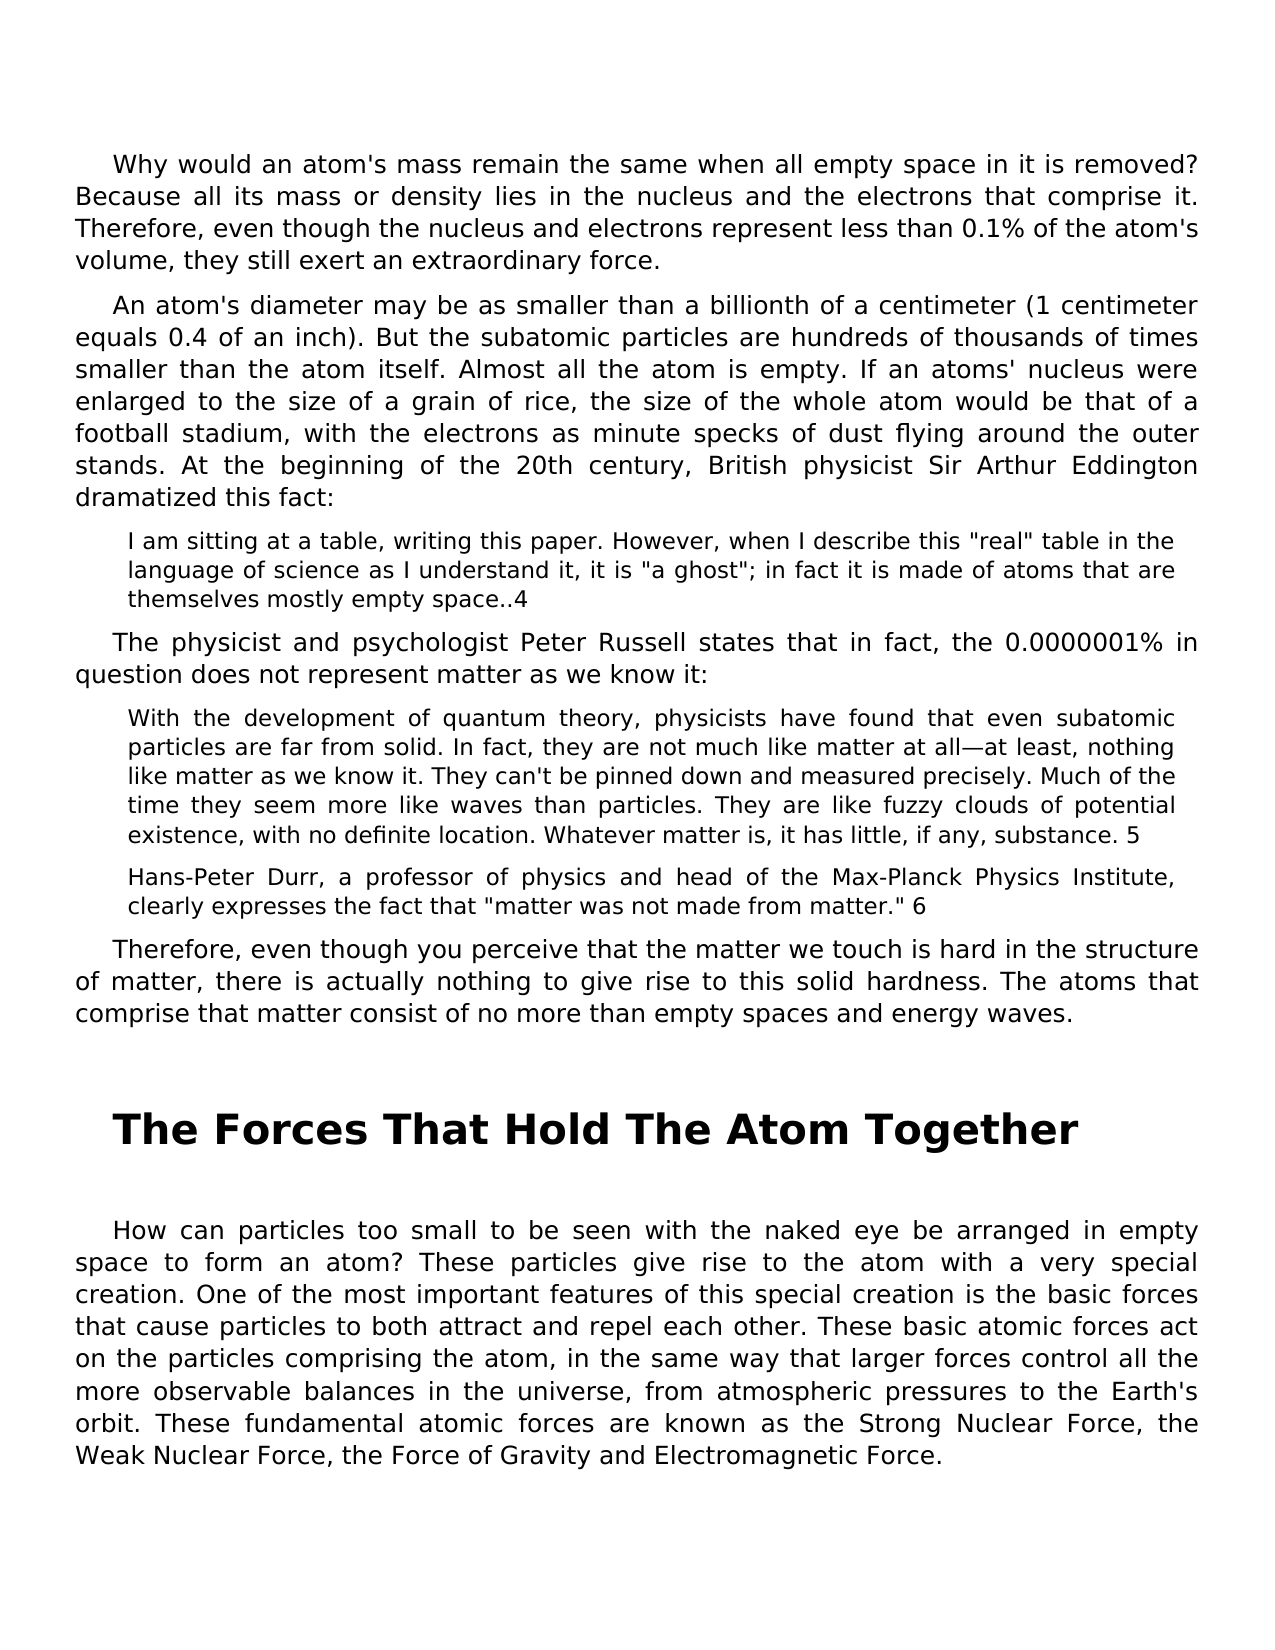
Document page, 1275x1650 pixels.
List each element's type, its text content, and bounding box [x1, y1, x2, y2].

text Therefore, even though you perceive that the matter we touch is hard in the structure of matter, there is actually nothing to give rise to this solid hardness. The atoms that comprise that matter consist of no more than empty spaces and energy waves. [75, 935, 1200, 1028]
subtitle The Forces That Hold The Atom Together [112, 1106, 1200, 1154]
text I am sitting at a table, writing this paper. However, when I describe this "real" table in the language of science as I understand it, it is "a ghost"; in fact it is made of atoms that are themselves mostly empty space..4 [127, 528, 1177, 613]
text An atom's diameter may be as smaller than a billionth of a centimeter (1 centimeter equals 0.4 of an inch). But the subatomic particles are hundreds of thousands of times smaller than the atom itself. Almost all the atom is empty. If an atoms' nucleus were enlarged to the size of a grain of rice, the size of the whole atom would be that of a football stadium, with the electrons as minute specks of dust flying around the outer stands. At the beginning of the 20th century, British physicist Sir Arthur Eddington dramatized this fact: [75, 291, 1200, 512]
text Why would an atom's mass remain the same when all empty space in it is removed? Because all its mass or density lies in the nucleus and the electrons that comprise it. Therefore, even though the nucleus and electrons represent less than 0.1% of the atom's volume, they still exert an extraordinary force. [75, 150, 1200, 275]
text How can particles too small to be seen with the naked eye be arranged in empty space to form an atom? These particles give rise to the atom with a very special creation. One of the most important features of this special creation is the basic forces that cause particles to both attract and repel each other. These basic atomic forces act on the particles comprising the atom, in the same way that larger forces control all the more observable balances in the universe, from atmospheric pressures to the Earth's orbit. These fundamental atomic forces are known as the Strong Nuclear Force, the Weak Nuclear Force, the Force of Gravity and Electromagnetic Force. [75, 1216, 1200, 1470]
text The physicist and psychologist Peter Russell states that in fact, the 0.0000001% in question does not represent matter as we know it: [75, 628, 1200, 689]
text Hans-Peter Durr, a professor of physics and head of the Max-Planck Physics Institute, clearly expresses the fact that "matter was not made from matter." 6 [127, 864, 1177, 920]
text With the development of quantum theory, physicists have found that even subatomic particles are far from solid. In fact, they are not much like matter at all—at least, nothing like matter as we know it. They can't be pinned down and measured precisely. Much of the time they seem more like waves than particles. They are like fuzzy clouds of potential existence, with no definite location. Whatever matter is, it has little, if any, substance. 5 [127, 705, 1177, 849]
